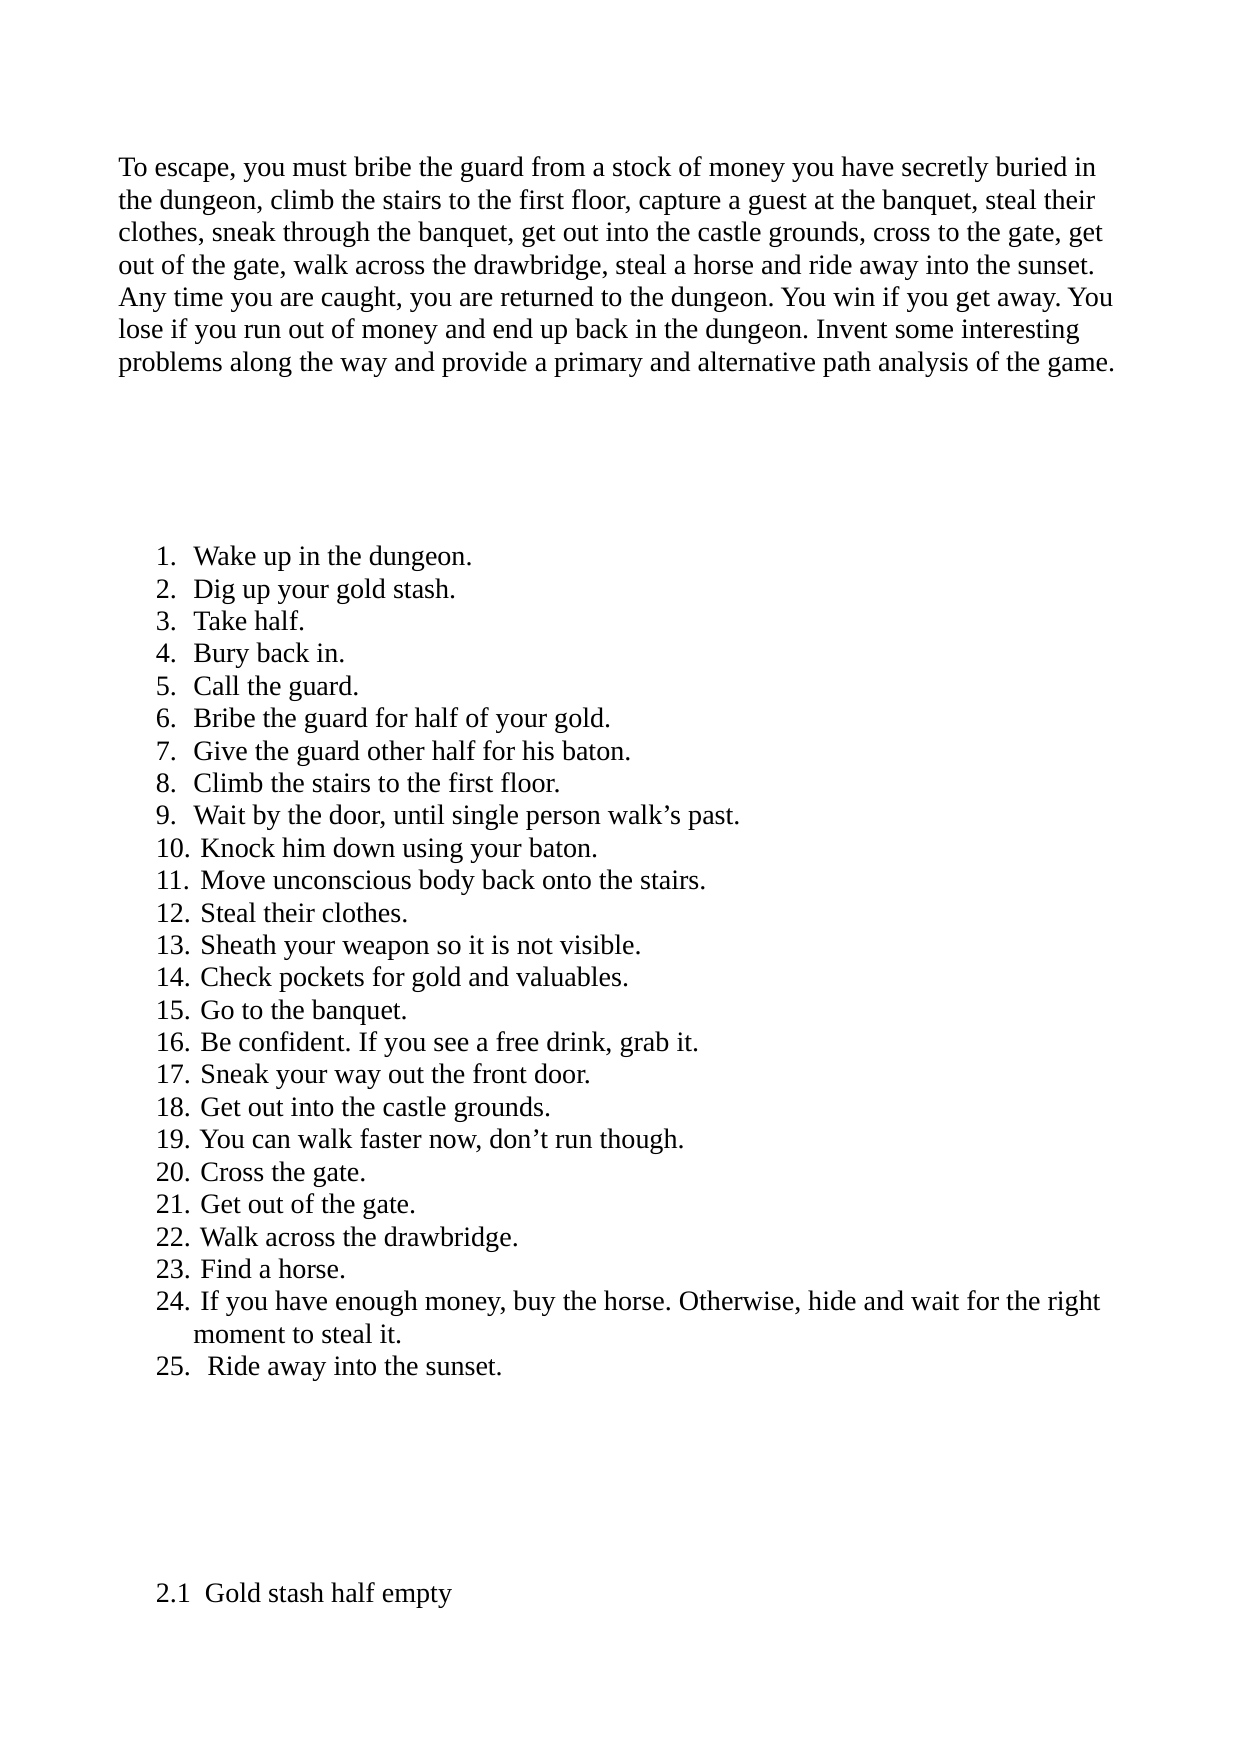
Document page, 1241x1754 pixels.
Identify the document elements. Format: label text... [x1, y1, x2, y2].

list You can walk faster now, don’t run though. [156, 1122, 1122, 1155]
list Cross the gate. [156, 1155, 1122, 1187]
list Climb the stairs to the first floor. [156, 766, 1122, 798]
list Ride away into the sunset. [156, 1349, 1122, 1382]
text To escape, you must bribe the guard from a stock of money you have secretly buried in the dungeon, climb the stairs to the first floor, capture a guest at the banquet, steal their clothes, sneak through the banquet, get out into the castle grounds, cross to the gate, get out of the gate, walk across the drawbridge, steal a horse and ride away into the sunset. Any time you are caught, you are returned to the dungeon. You win if you get away. You lose if you run out of money and end up back in the dungeon. Invent some interesting problems along the way and provide a primary and alternative path analysis of the game. [118, 151, 1122, 410]
list Wait by the door, until single person walk’s past. [156, 798, 1122, 831]
list Dig up your gold stash. [156, 572, 1122, 604]
list Walk across the drawbridge. [156, 1219, 1122, 1252]
list Find a horse. [156, 1252, 1122, 1284]
list Sheath your weapon so it is not visible. [156, 928, 1122, 960]
list Wake up in the dungeon. [156, 539, 1122, 572]
list Be confident. If you see a free drink, grab it. [156, 1025, 1122, 1058]
list Steal their clothes. [156, 896, 1122, 928]
list Give the guard other half for his baton. [156, 734, 1122, 766]
list Get out of the gate. [156, 1187, 1122, 1219]
list Move unconscious body back onto the stairs. [156, 863, 1122, 896]
list Bury back in. [156, 636, 1122, 669]
list Take half. [156, 604, 1122, 636]
text 2.1 Gold stash half empty [156, 1576, 1122, 1608]
list Check pockets for gold and valuables. [156, 960, 1122, 993]
list Get out into the castle grounds. [156, 1090, 1122, 1122]
list Sneak your way out the front door. [156, 1058, 1122, 1090]
list Knock him down using your baton. [156, 831, 1122, 863]
list Bribe the guard for half of your gold. [156, 701, 1122, 734]
list If you have enough money, buy the horse. Otherwise, hide and wait for the right moment to steal it. [156, 1284, 1122, 1349]
list Go to the banquet. [156, 993, 1122, 1025]
list Call the guard. [156, 669, 1122, 701]
